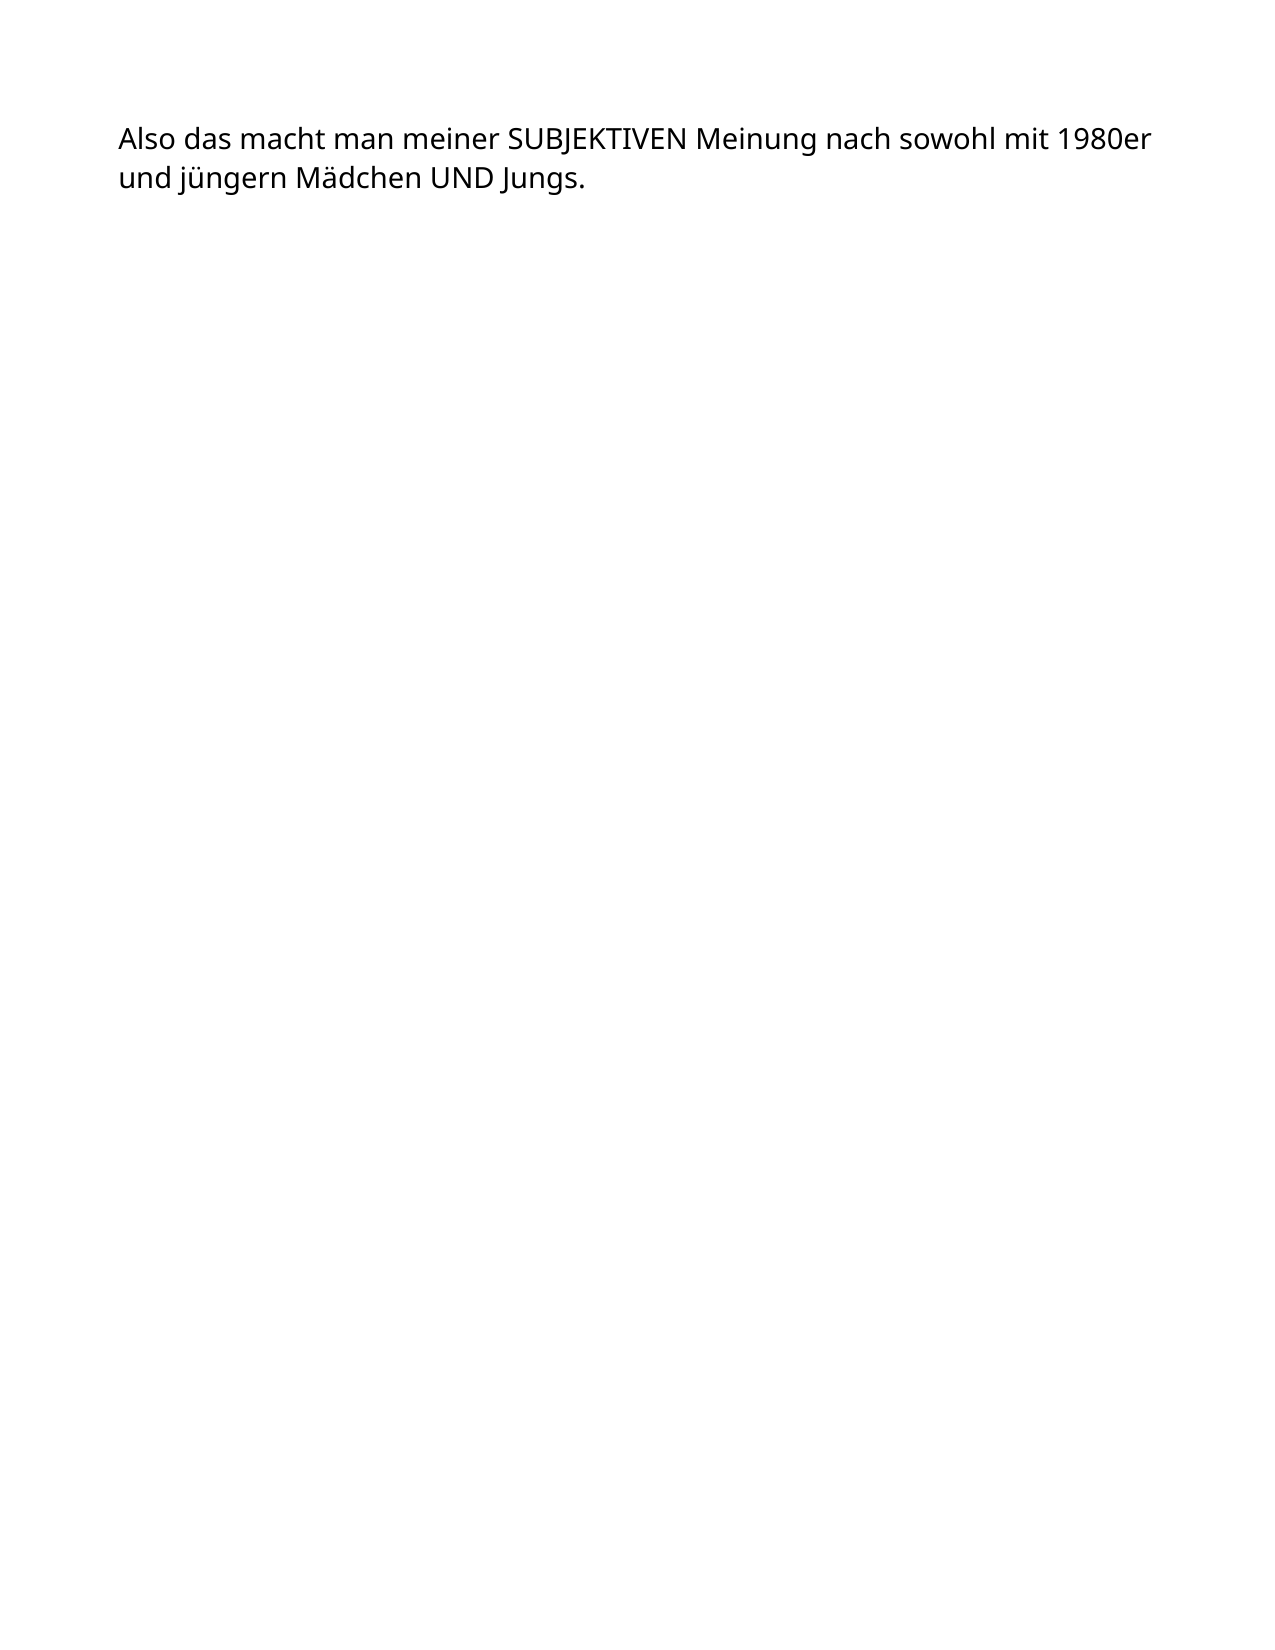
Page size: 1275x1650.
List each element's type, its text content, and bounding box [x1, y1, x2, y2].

text Also das macht man meiner SUBJEKTIVEN Meinung nach sowohl mit 1980er und jüngern Mädchen UND Jungs. [118, 118, 1157, 197]
